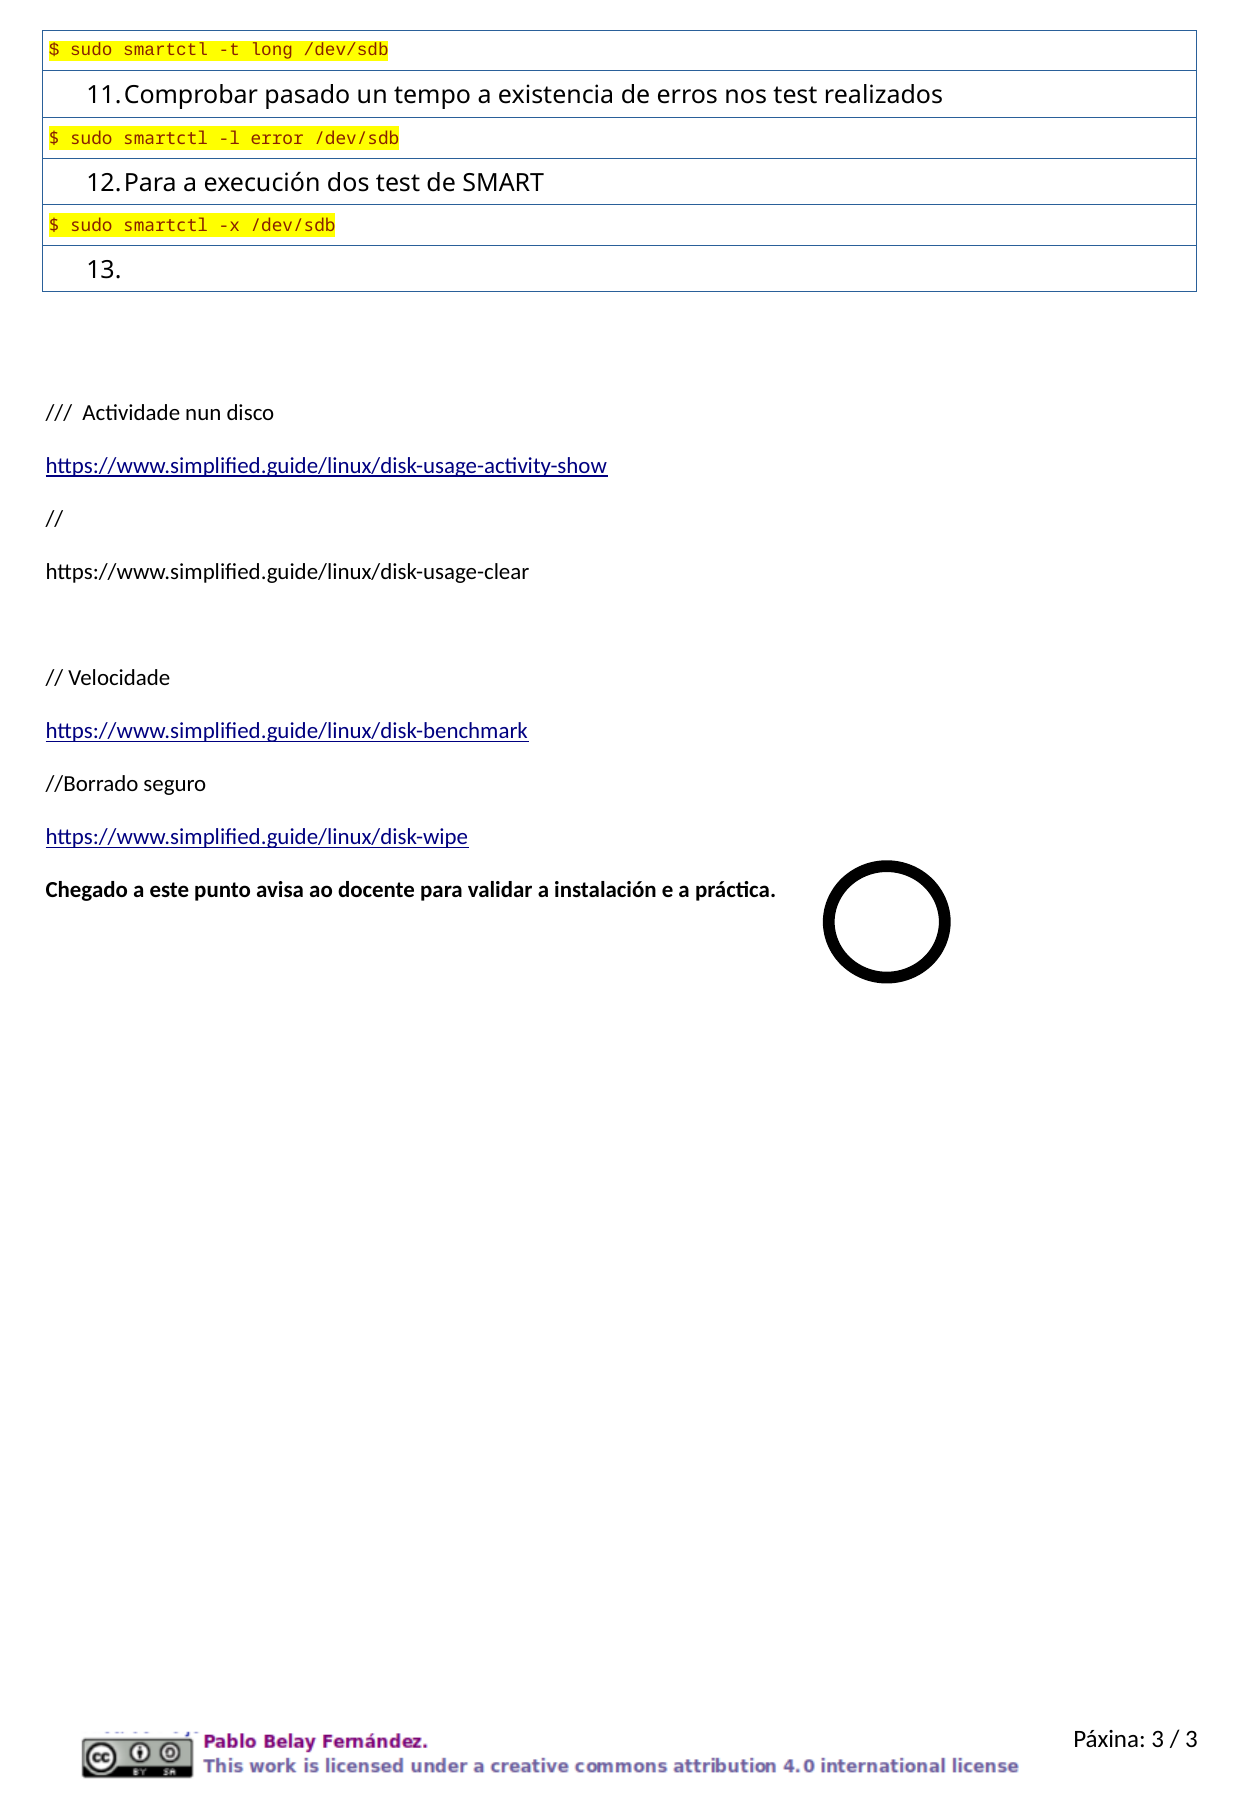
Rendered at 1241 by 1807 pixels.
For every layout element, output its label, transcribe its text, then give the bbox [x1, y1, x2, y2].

table_cell [43, 246, 1196, 291]
table_cell $ sudo smartctl -x /dev/sdb [43, 205, 1196, 244]
text https://www.simplified.guide/linux/disk-usage-activity-show [45, 451, 1197, 479]
table_cell $ sudo smartctl -l error /dev/sdb [43, 118, 1196, 157]
text // Velocidade [45, 663, 1197, 691]
text https://www.simplified.guide/linux/disk-usage-clear [45, 557, 1197, 585]
table_cell Comprobar pasado un tempo a existencia de erros nos test realizados [43, 71, 1196, 117]
text //Borrado seguro [45, 769, 1197, 797]
text Chegado a este punto avisa ao docente para validar a instalación e a práctica. [45, 875, 844, 903]
text [930, 875, 1197, 903]
table_cell Para a execución dos test de SMART [43, 159, 1196, 204]
picture [65, 1722, 1035, 1787]
text https://www.simplified.guide/linux/disk-benchmark [45, 716, 1197, 744]
text // [45, 504, 1197, 532]
text /// Actividade nun disco [45, 398, 1197, 426]
table_cell $ sudo smartctl -t long /dev/sdb [43, 31, 1196, 70]
text https://www.simplified.guide/linux/disk-wipe [45, 822, 1197, 850]
